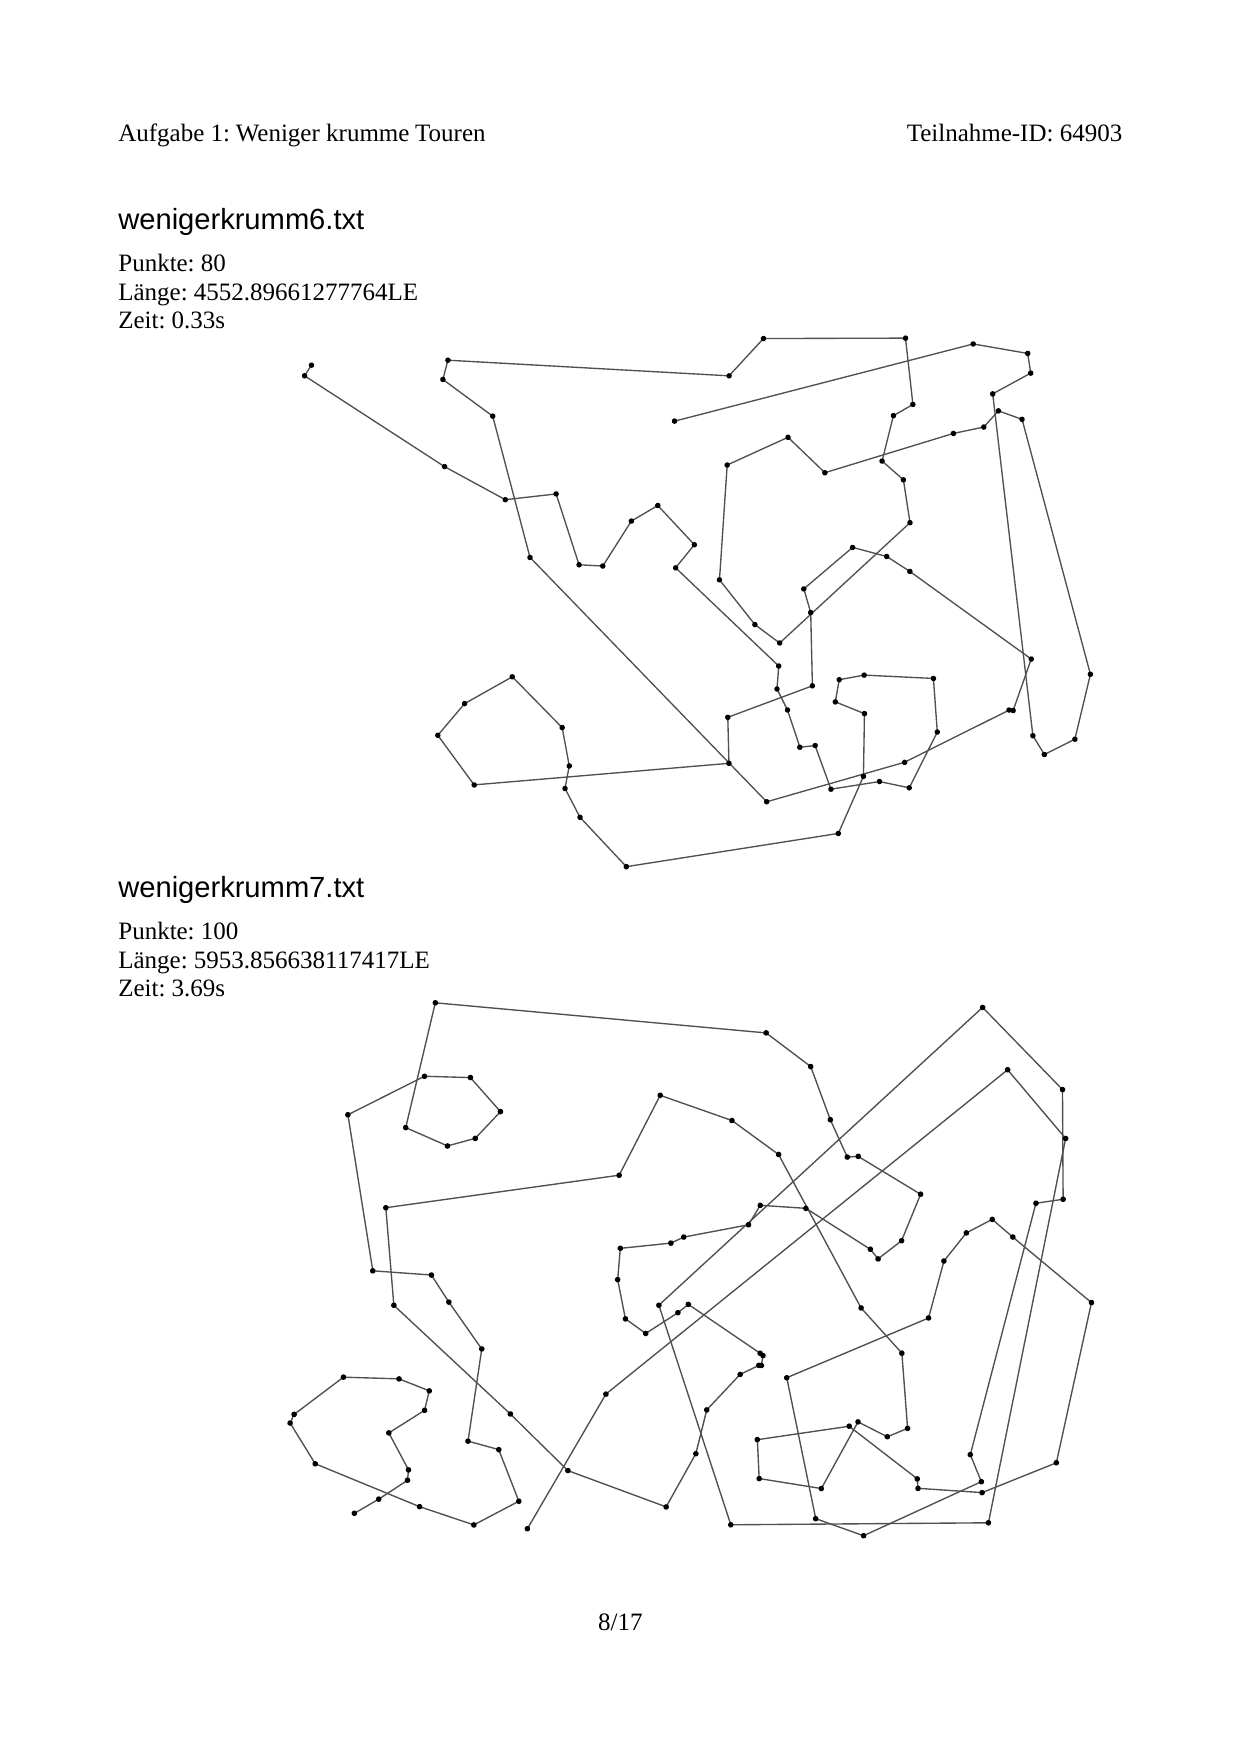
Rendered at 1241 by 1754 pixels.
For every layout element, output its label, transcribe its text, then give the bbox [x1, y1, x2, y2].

text Zeit: 3.69s [118, 973, 1122, 1002]
subtitle wenigerkrumm7.txt [118, 359, 1122, 903]
text Punkte: 100 [118, 916, 1122, 945]
subtitle wenigerkrumm6.txt [118, 202, 1122, 235]
text Punkte: 80 [118, 248, 1122, 277]
text Länge: 4552.89661277764LE [118, 277, 1122, 305]
text Länge: 5953.856638117417LE [118, 945, 1122, 973]
text Zeit: 0.33s [118, 305, 1122, 334]
